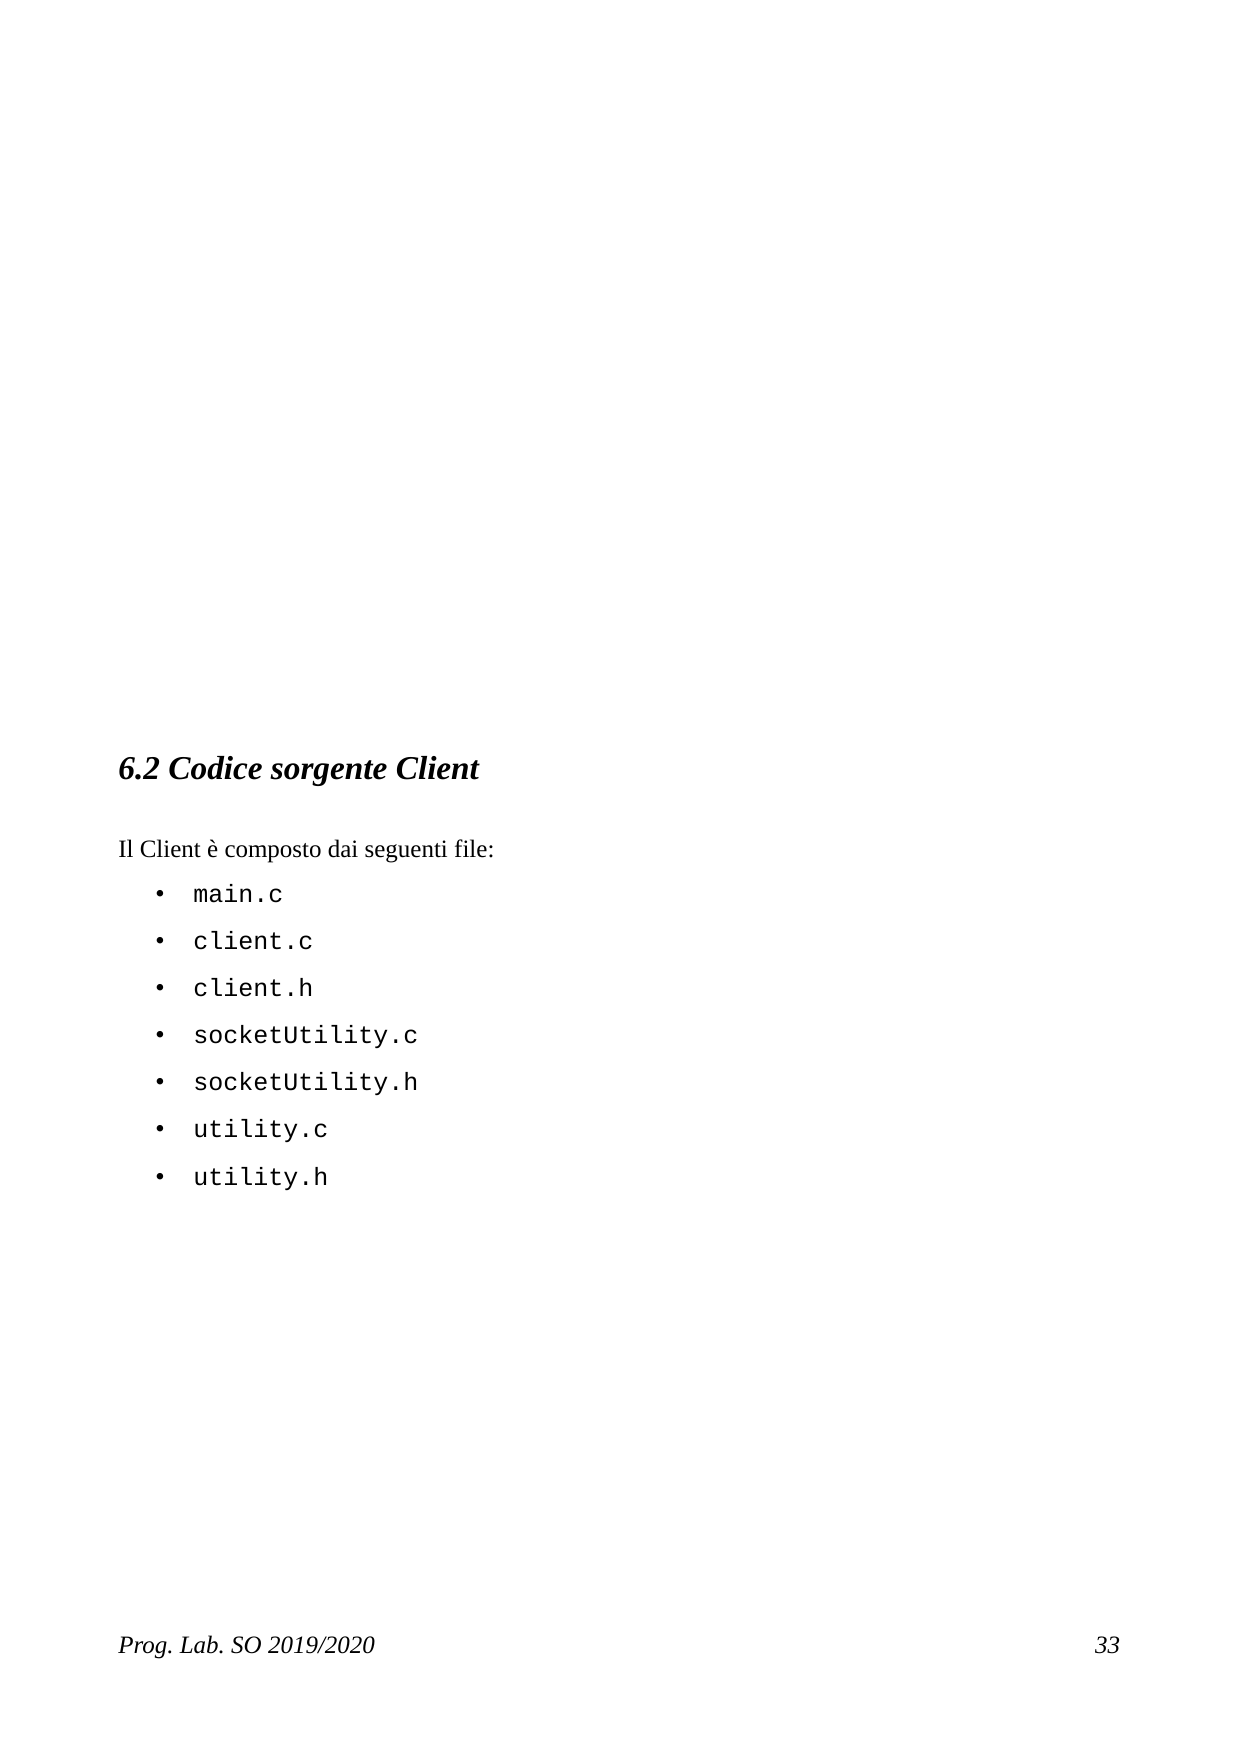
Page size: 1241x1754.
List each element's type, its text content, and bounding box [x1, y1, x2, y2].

list utility.c [156, 1117, 1122, 1145]
list utility.h [156, 1164, 1122, 1192]
list socketUtility.h [156, 1070, 1122, 1098]
subtitle 6.2 Codice sorgente Client [118, 748, 1122, 786]
list client.h [156, 976, 1122, 1004]
list client.c [156, 929, 1122, 957]
list main.c [156, 882, 1122, 910]
list socketUtility.c [156, 1023, 1122, 1051]
text Il Client è composto dai seguenti file: [118, 834, 1122, 863]
